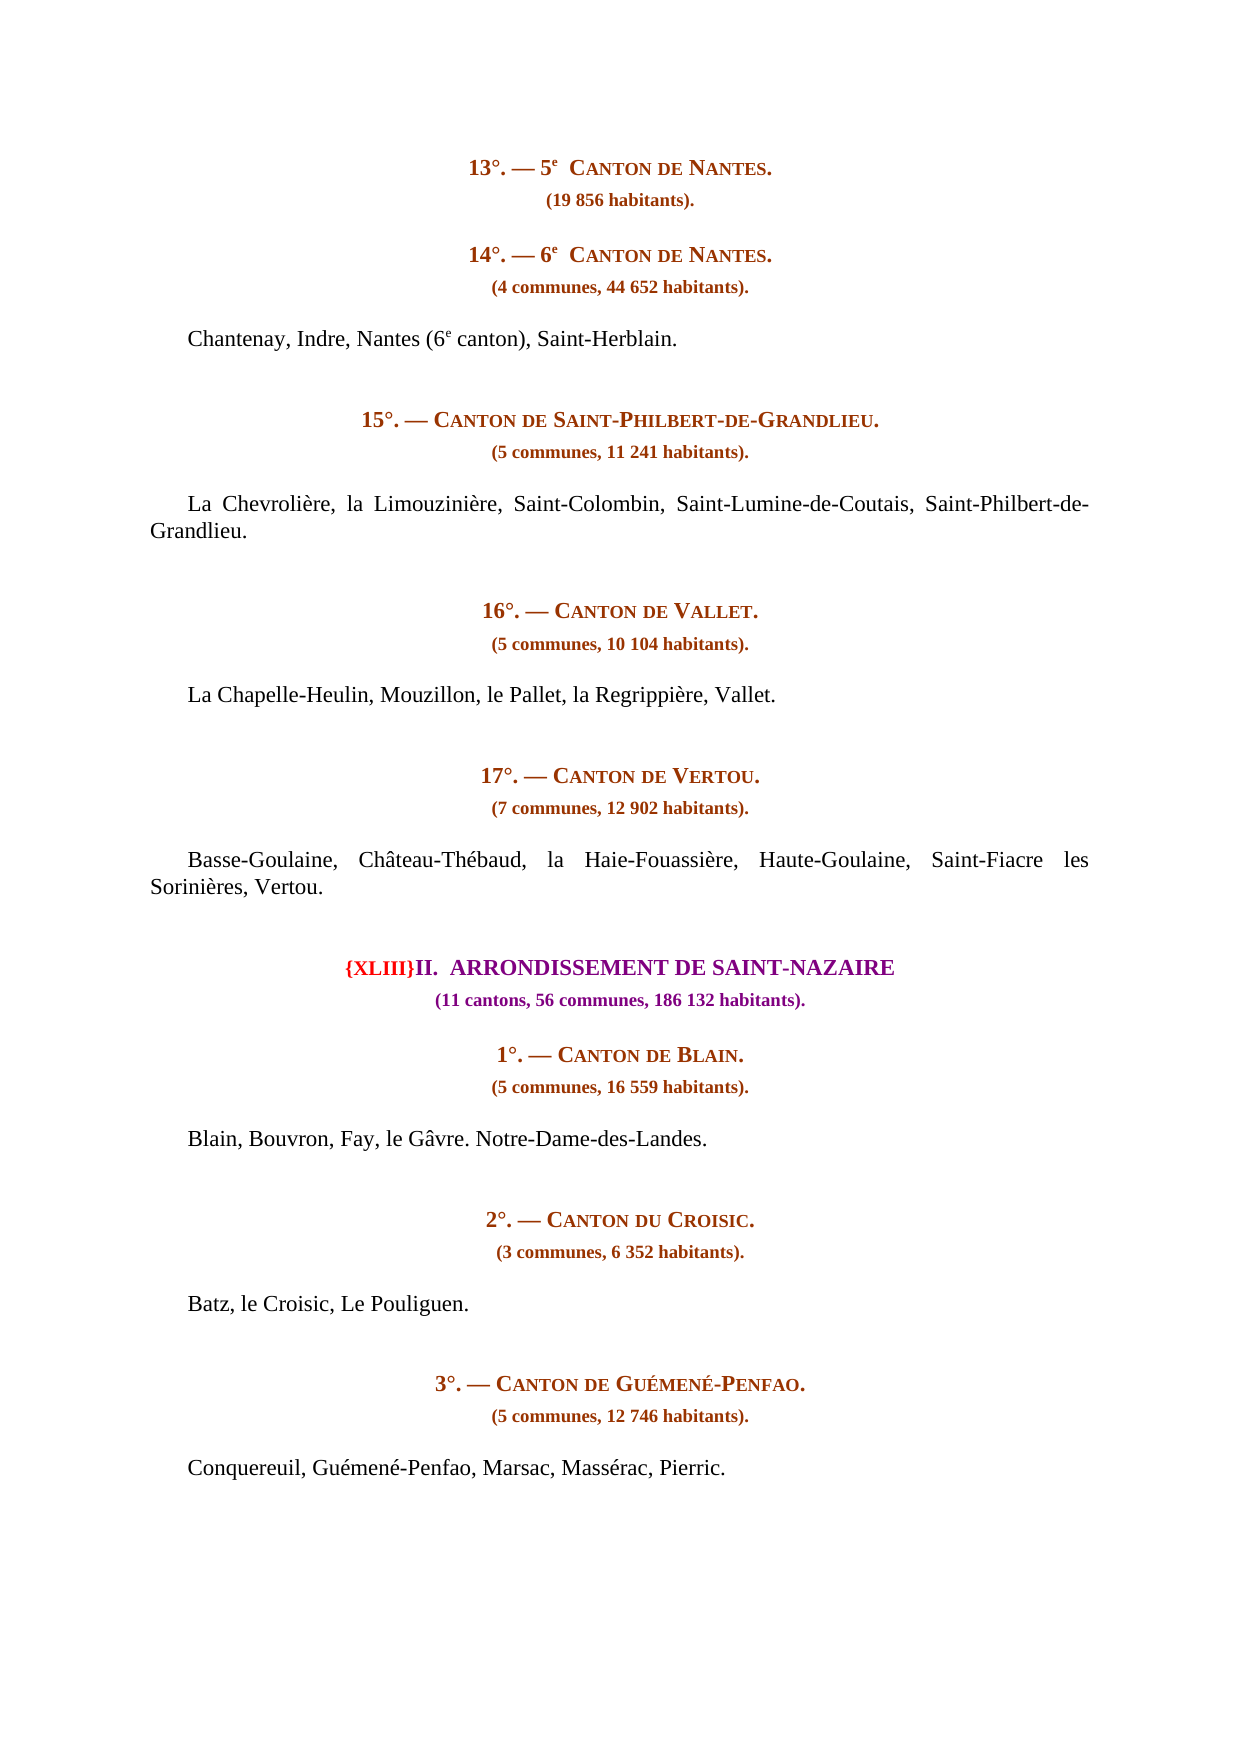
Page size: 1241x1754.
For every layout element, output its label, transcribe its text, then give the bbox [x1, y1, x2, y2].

text 2°. — Canton du Croisic. (3 communes, 6 352 habitants). [150, 1202, 1090, 1264]
text 13°. — 5e Canton de Nantes. (19 856 habitants). [150, 150, 1090, 212]
text 14°. — 6e Canton de Nantes. (4 communes, 44 652 habitants). [150, 237, 1090, 300]
text 15°. — Canton de Saint-Philbert-de-Grandlieu. (5 communes, 11 241 habitants). [150, 402, 1090, 464]
text Chantenay, Indre, Nantes (6e canton), Saint-Herblain. [150, 325, 1090, 352]
text Batz, le Croisic, Le Pouliguen. [150, 1289, 1090, 1317]
text 17°. — Canton de Vertou. (7 communes, 12 902 habitants). [150, 758, 1090, 821]
text 16°. — Canton de Vallet. (5 communes, 10 104 habitants). [150, 594, 1090, 656]
text Blain, Bouvron, Fay, le Gâvre. Notre-Dame-des-Landes. [150, 1125, 1090, 1152]
text Conquereuil, Guémené-Penfao, Marsac, Massérac, Pierric. [150, 1454, 1090, 1481]
text 3°. — Canton de Guémené-Penfao. (5 communes, 12 746 habitants). [150, 1367, 1090, 1429]
text La Chevrolière, la Limouzinière, Saint-Colombin, Saint-Lumine-de-Coutais, Saint-Philbert-de-Grandlieu. [150, 489, 1090, 544]
text Basse-Goulaine, Château-Thébaud, la Haie-Fouassière, Haute-Goulaine, Saint-Fiacre les Sorinières, Vertou. [150, 846, 1090, 900]
text {XLIII}II. ARRONDISSEMENT DE SAINT-NAZAIRE (11 cantons, 56 communes, 186 132 habitants). [150, 950, 1090, 1012]
text 1°. — Canton de Blain. (5 communes, 16 559 habitants). [150, 1037, 1090, 1100]
text La Chapelle-Heulin, Mouzillon, le Pallet, la Regrippière, Vallet. [150, 681, 1090, 708]
